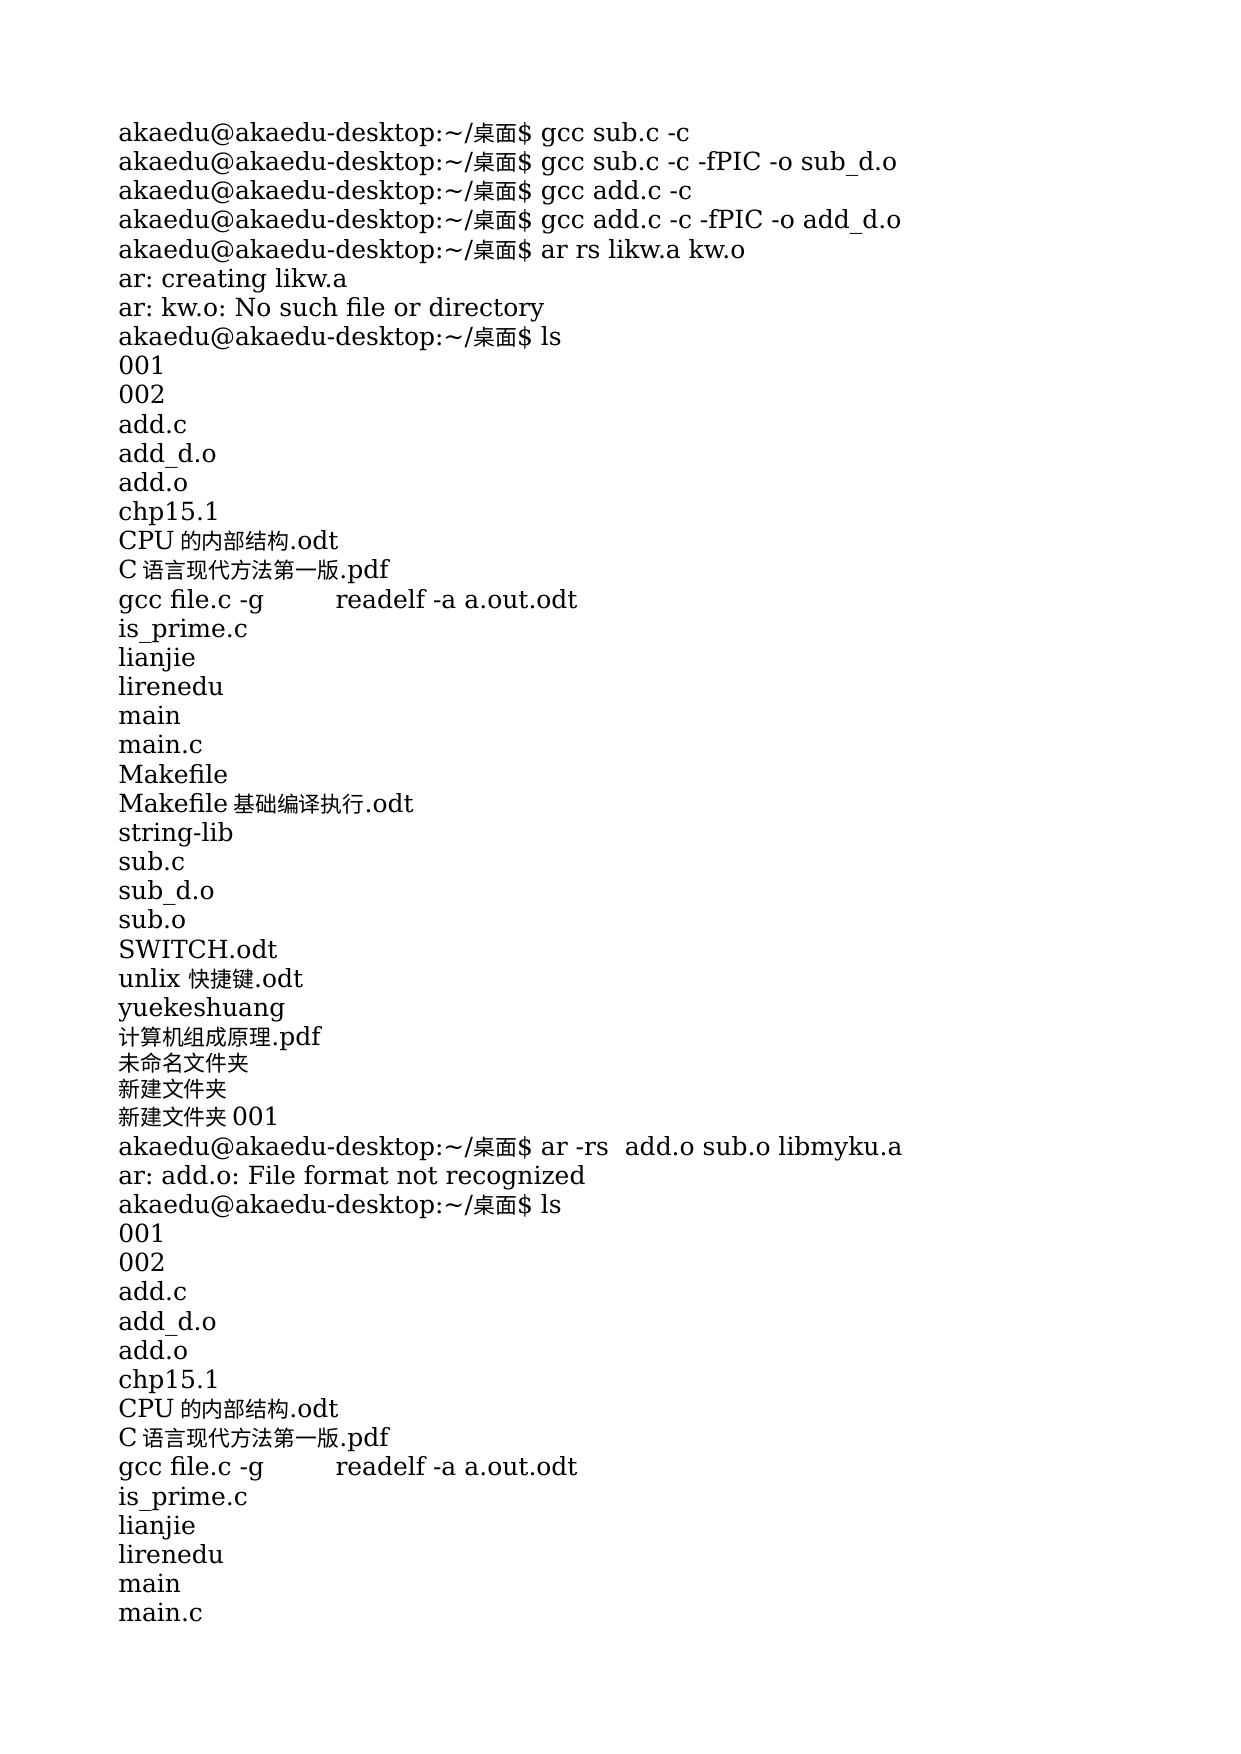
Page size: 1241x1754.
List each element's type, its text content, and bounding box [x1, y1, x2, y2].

text 新建文件夹 [118, 1077, 1122, 1102]
text lianjie [118, 1511, 1122, 1540]
text sub_d.o [118, 876, 1122, 906]
text SWITCH.odt [118, 935, 1122, 964]
text 001 [118, 1219, 1122, 1248]
text string-lib [118, 818, 1122, 847]
text 计算机组成原理.pdf [118, 1022, 1122, 1051]
text sub.o [118, 906, 1122, 935]
text akaedu@akaedu-desktop:~/桌面$ gcc sub.c -c -fPIC -o sub_d.o [118, 147, 1122, 176]
text C语言现代方法第一版.pdf [118, 556, 1122, 585]
text 002 [118, 1248, 1122, 1277]
text 001 [118, 351, 1122, 381]
text main.c [118, 731, 1122, 760]
text lirenedu [118, 1540, 1122, 1569]
text akaedu@akaedu-desktop:~/桌面$ gcc sub.c -c [118, 118, 1122, 147]
text akaedu@akaedu-desktop:~/桌面$ gcc add.c -c [118, 176, 1122, 206]
text lirenedu [118, 672, 1122, 701]
text gcc file.c -g readelf -a a.out.odt [118, 1452, 1122, 1482]
text ar: kw.o: No such file or directory [118, 293, 1122, 322]
text CPU的内部结构.odt [118, 526, 1122, 556]
text chp15.1 [118, 497, 1122, 526]
text yuekeshuang [118, 993, 1122, 1022]
text Makefile [118, 760, 1122, 789]
text 新建文件夹001 [118, 1102, 1122, 1132]
text add.c [118, 1277, 1122, 1307]
text add_d.o [118, 1307, 1122, 1336]
text akaedu@akaedu-desktop:~/桌面$ ls [118, 1190, 1122, 1219]
text C语言现代方法第一版.pdf [118, 1423, 1122, 1452]
text is_prime.c [118, 1482, 1122, 1511]
text 002 [118, 381, 1122, 410]
text ar: creating likw.a [118, 264, 1122, 293]
text add.o [118, 468, 1122, 497]
text Makefile基础编译执行.odt [118, 789, 1122, 818]
text 未命名文件夹 [118, 1051, 1122, 1077]
text gcc file.c -g readelf -a a.out.odt [118, 585, 1122, 614]
text akaedu@akaedu-desktop:~/桌面$ gcc add.c -c -fPIC -o add_d.o [118, 206, 1122, 235]
text is_prime.c [118, 614, 1122, 643]
text add_d.o [118, 439, 1122, 468]
text akaedu@akaedu-desktop:~/桌面$ ls [118, 322, 1122, 351]
text add.c [118, 410, 1122, 439]
text lianjie [118, 643, 1122, 672]
text ar: add.o: File format not recognized [118, 1161, 1122, 1190]
text CPU的内部结构.odt [118, 1394, 1122, 1423]
text main [118, 701, 1122, 731]
text chp15.1 [118, 1365, 1122, 1394]
text main.c [118, 1598, 1122, 1627]
text add.o [118, 1336, 1122, 1365]
text akaedu@akaedu-desktop:~/桌面$ ar -rs add.o sub.o libmyku.a [118, 1132, 1122, 1161]
text unlix 快捷键.odt [118, 964, 1122, 993]
text main [118, 1569, 1122, 1598]
text sub.c [118, 847, 1122, 876]
text akaedu@akaedu-desktop:~/桌面$ ar rs likw.a kw.o [118, 235, 1122, 264]
